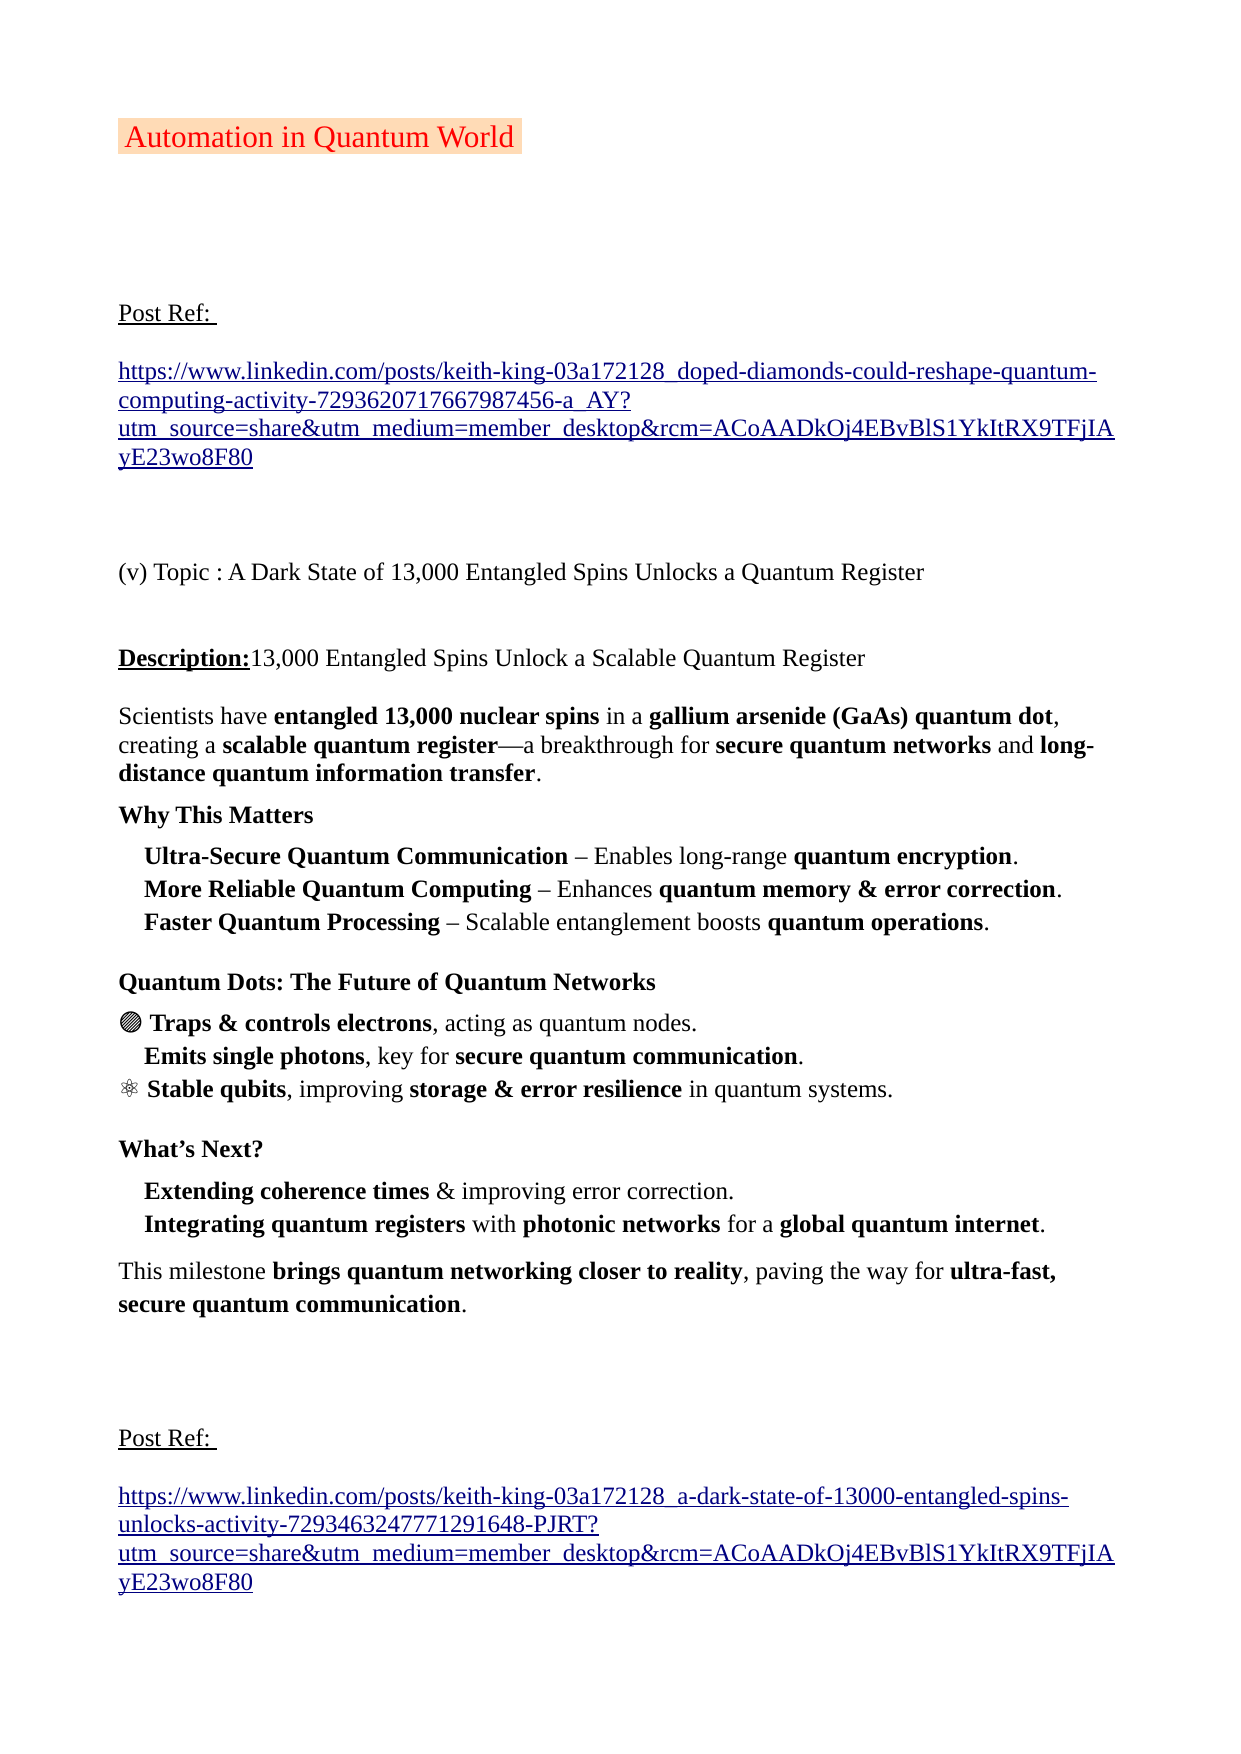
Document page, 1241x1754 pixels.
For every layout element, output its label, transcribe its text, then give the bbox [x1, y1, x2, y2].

subtitle What’s Next? [118, 1134, 1122, 1163]
text 🔬 Extending coherence times & improving error correction. 🌐 Integrating quantum registers with photonic networks for a global quantum internet. [118, 1176, 1122, 1238]
text Post Ref: https://www.linkedin.com/posts/keith-king-03a172128_a-dark-state-of-13000-entangled-spins-unlocks-activity-7293463247771291648-PJRT?utm_source=share&utm_medium=member_desktop&rcm=ACoAADkOj4EBvBlS1YkItRX9TFjIAyE23wo8F80 [118, 1337, 1122, 1624]
text 🟣 Traps & controls electrons, acting as quantum nodes. 💡 Emits single photons, key for secure quantum communication. ⚛ Stable qubits, improving storage & error resilience in quantum systems. [118, 1008, 1122, 1103]
text Post Ref: https://www.linkedin.com/posts/keith-king-03a172128_doped-diamonds-could-reshape-quantum-computing-activity-7293620717667987456-a_AY?utm_source=share&utm_medium=member_desktop&rcm=ACoAADkOj4EBvBlS1YkItRX9TFjIAyE23wo8F80 (v) Topic : A Dark State of 13,000 Entangled Spins Unlocks a Quantum Register Description:13,000 Entangled Spins Unlock a Scalable Quantum Register Scientists have entangled 13,000 nuclear spins in a gallium arsenide (GaAs) quantum dot, creating a scalable quantum register—a breakthrough for secure quantum networks and long-distance quantum information transfer. [118, 183, 1122, 787]
text 🔹 Ultra-Secure Quantum Communication – Enables long-range quantum encryption. 🔹 More Reliable Quantum Computing – Enhances quantum memory & error correction. 🔹 Faster Quantum Processing – Scalable entanglement boosts quantum operations. [118, 841, 1122, 936]
subtitle Why This Matters [118, 800, 1122, 828]
subtitle Quantum Dots: The Future of Quantum Networks [118, 967, 1122, 996]
text This milestone brings quantum networking closer to reality, paving the way for ultra-fast, secure quantum communication. [118, 1256, 1122, 1318]
